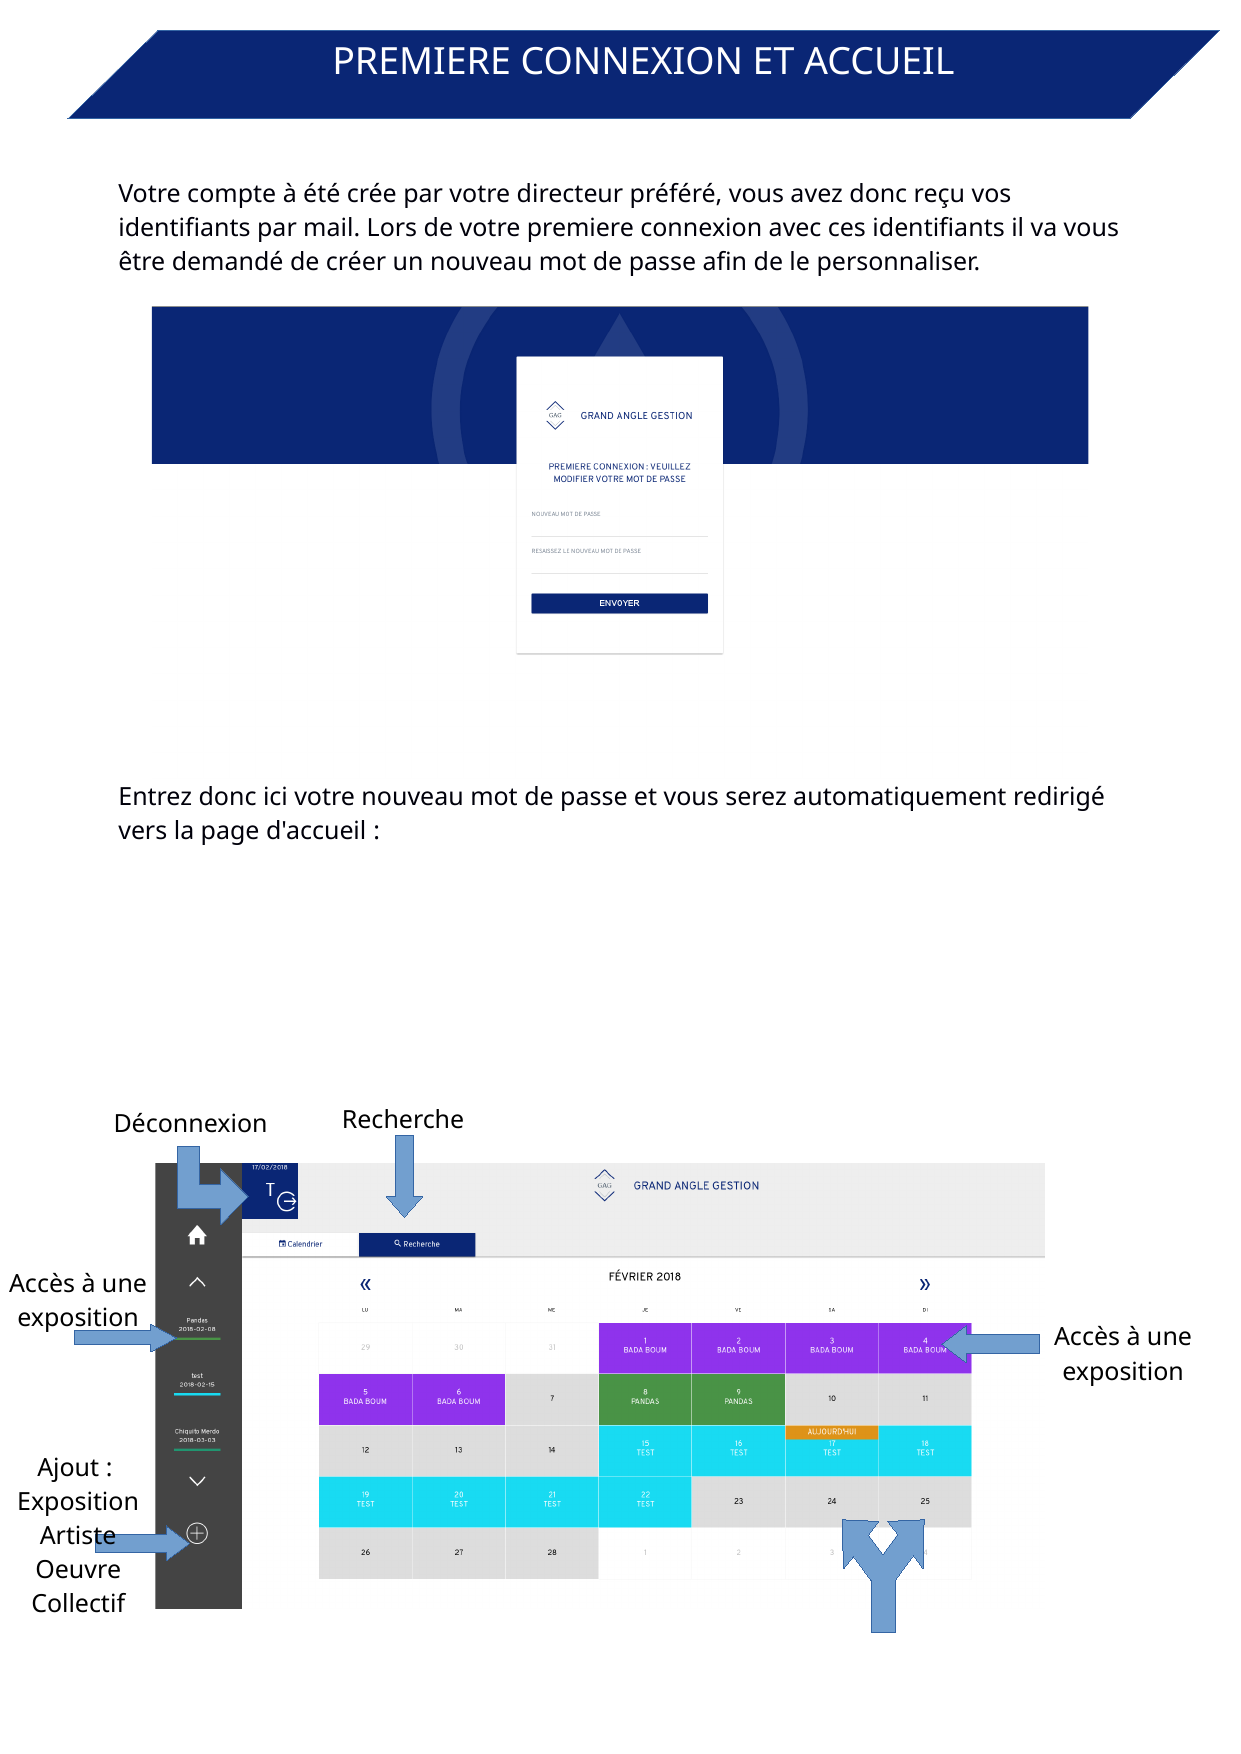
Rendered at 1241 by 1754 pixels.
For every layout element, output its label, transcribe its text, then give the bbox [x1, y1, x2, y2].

picture [155, 1163, 1045, 1609]
picture [151, 306, 1089, 779]
text Votre compte à été crée par votre directeur préféré, vous avez donc reçu vos identifiants par mail. Lors de votre premiere connexion avec ces identifiants il va vous être demandé de créer un nouveau mot de passe afin de le personnaliser. [118, 176, 1122, 278]
text Entrez donc ici votre nouveau mot de passe et vous serez automatiquement redirigé vers la page d'accueil : [118, 307, 1122, 847]
